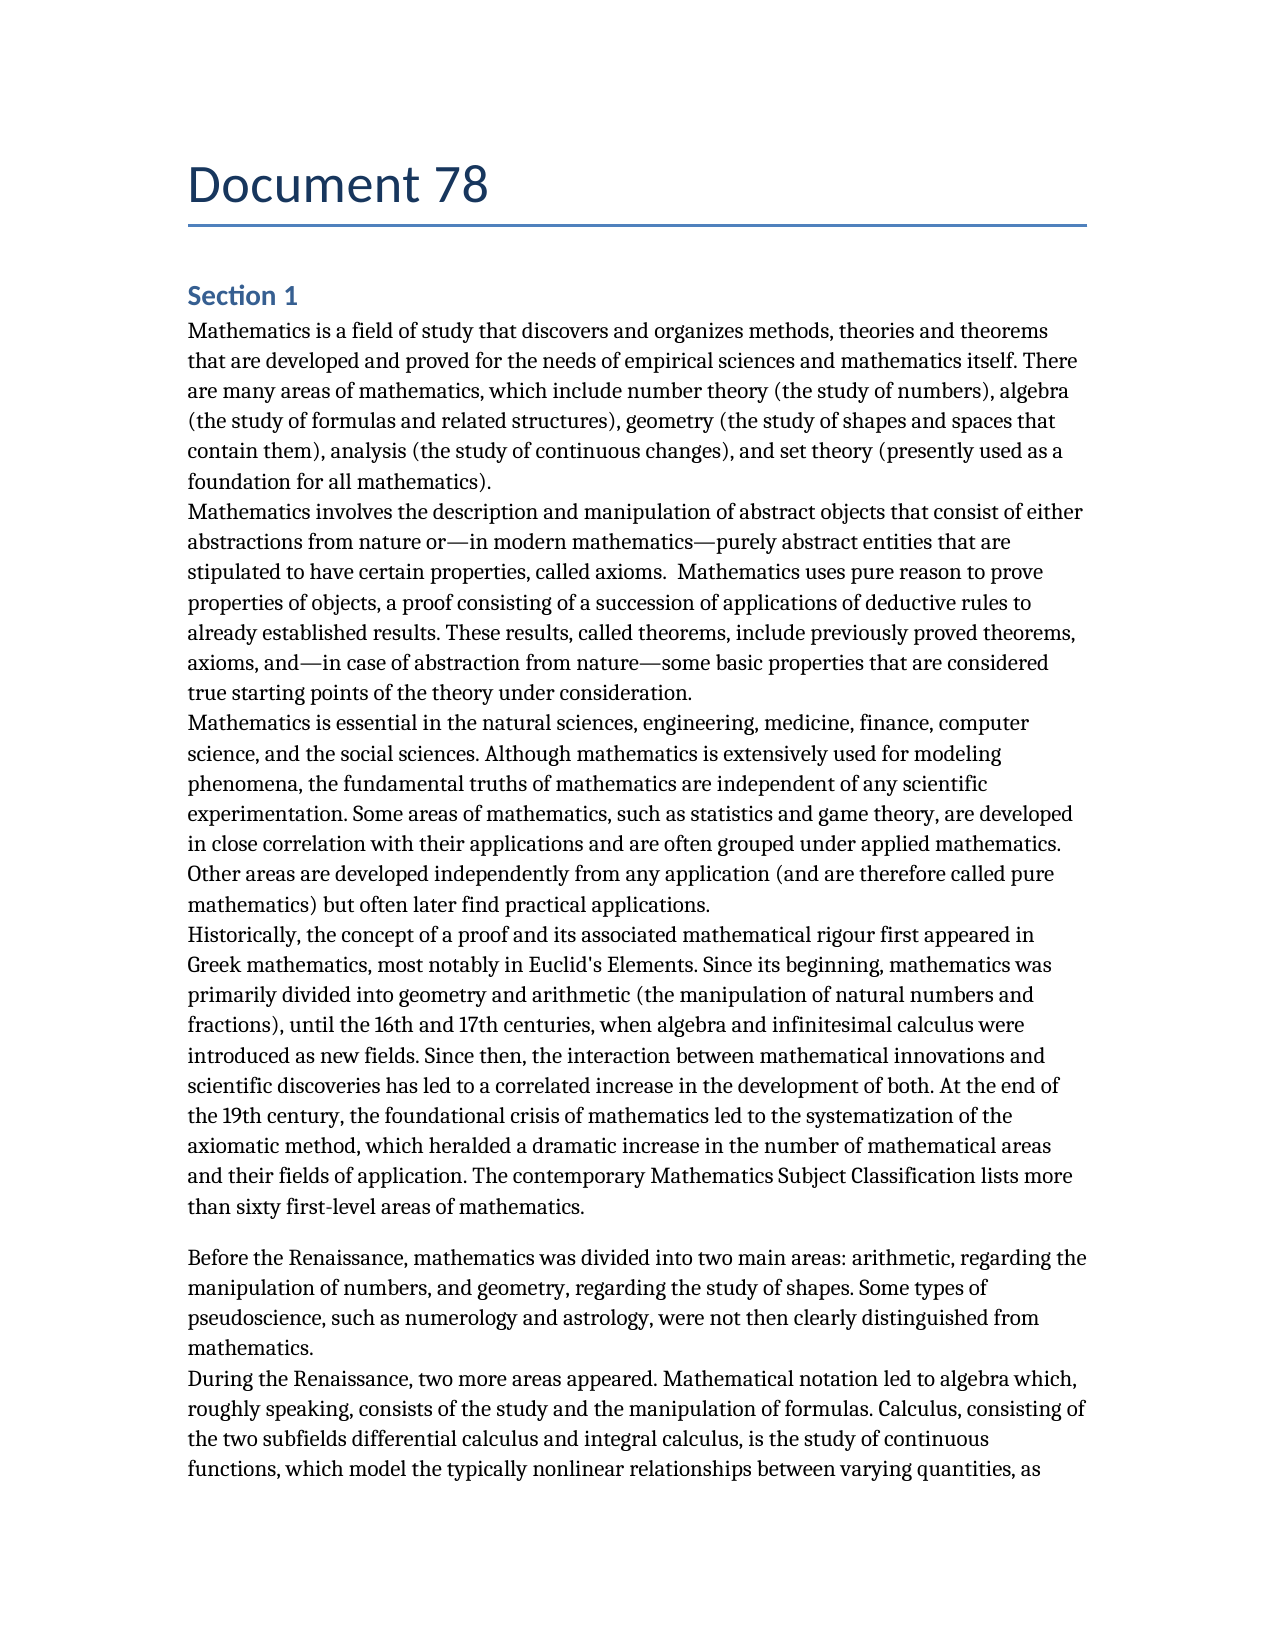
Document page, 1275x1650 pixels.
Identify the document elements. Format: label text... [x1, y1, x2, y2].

text Mathematics is a field of study that discovers and organizes methods, theories and theorems that are developed and proved for the needs of empirical sciences and mathematics itself. There are many areas of mathematics, which include number theory (the study of numbers), algebra (the study of formulas and related structures), geometry (the study of shapes and spaces that contain them), analysis (the study of continuous changes), and set theory (presently used as a foundation for all mathematics). Mathematics involves the description and manipulation of abstract objects that consist of either abstractions from nature or—in modern mathematics—purely abstract entities that are stipulated to have certain properties, called axioms. Mathematics uses pure reason to prove properties of objects, a proof consisting of a succession of applications of deductive rules to already established results. These results, called theorems, include previously proved theorems, axioms, and—in case of abstraction from nature—some basic properties that are considered true starting points of the theory under consideration. Mathematics is essential in the natural sciences, engineering, medicine, finance, computer science, and the social sciences. Although mathematics is extensively used for modeling phenomena, the fundamental truths of mathematics are independent of any scientific experimentation. Some areas of mathematics, such as statistics and game theory, are developed in close correlation with their applications and are often grouped under applied mathematics. Other areas are developed independently from any application (and are therefore called pure mathematics) but often later find practical applications. Historically, the concept of a proof and its associated mathematical rigour first appeared in Greek mathematics, most notably in Euclid's Elements. Since its beginning, mathematics was primarily divided into geometry and arithmetic (the manipulation of natural numbers and fractions), until the 16th and 17th centuries, when algebra and infinitesimal calculus were introduced as new fields. Since then, the interaction between mathematical innovations and scientific discoveries has led to a correlated increase in the development of both. At the end of the 19th century, the foundational crisis of mathematics led to the systematization of the axiomatic method, which heralded a dramatic increase in the number of mathematical areas and their fields of application. The contemporary Mathematics Subject Classification lists more than sixty first-level areas of mathematics. [187, 317, 1087, 1220]
text Before the Renaissance, mathematics was divided into two main areas: arithmetic, regarding the manipulation of numbers, and geometry, regarding the study of shapes. Some types of pseudoscience, such as numerology and astrology, were not then clearly distinguished from mathematics. During the Renaissance, two more areas appeared. Mathematical notation led to algebra which, roughly speaking, consists of the study and the manipulation of formulas. Calculus, consisting of the two subfields differential calculus and integral calculus, is the study of continuous functions, which model the typically nonlinear relationships between varying quantities, as [187, 1244, 1087, 1482]
title Document 78 [187, 150, 1087, 227]
subtitle Section 1 [187, 277, 1087, 312]
